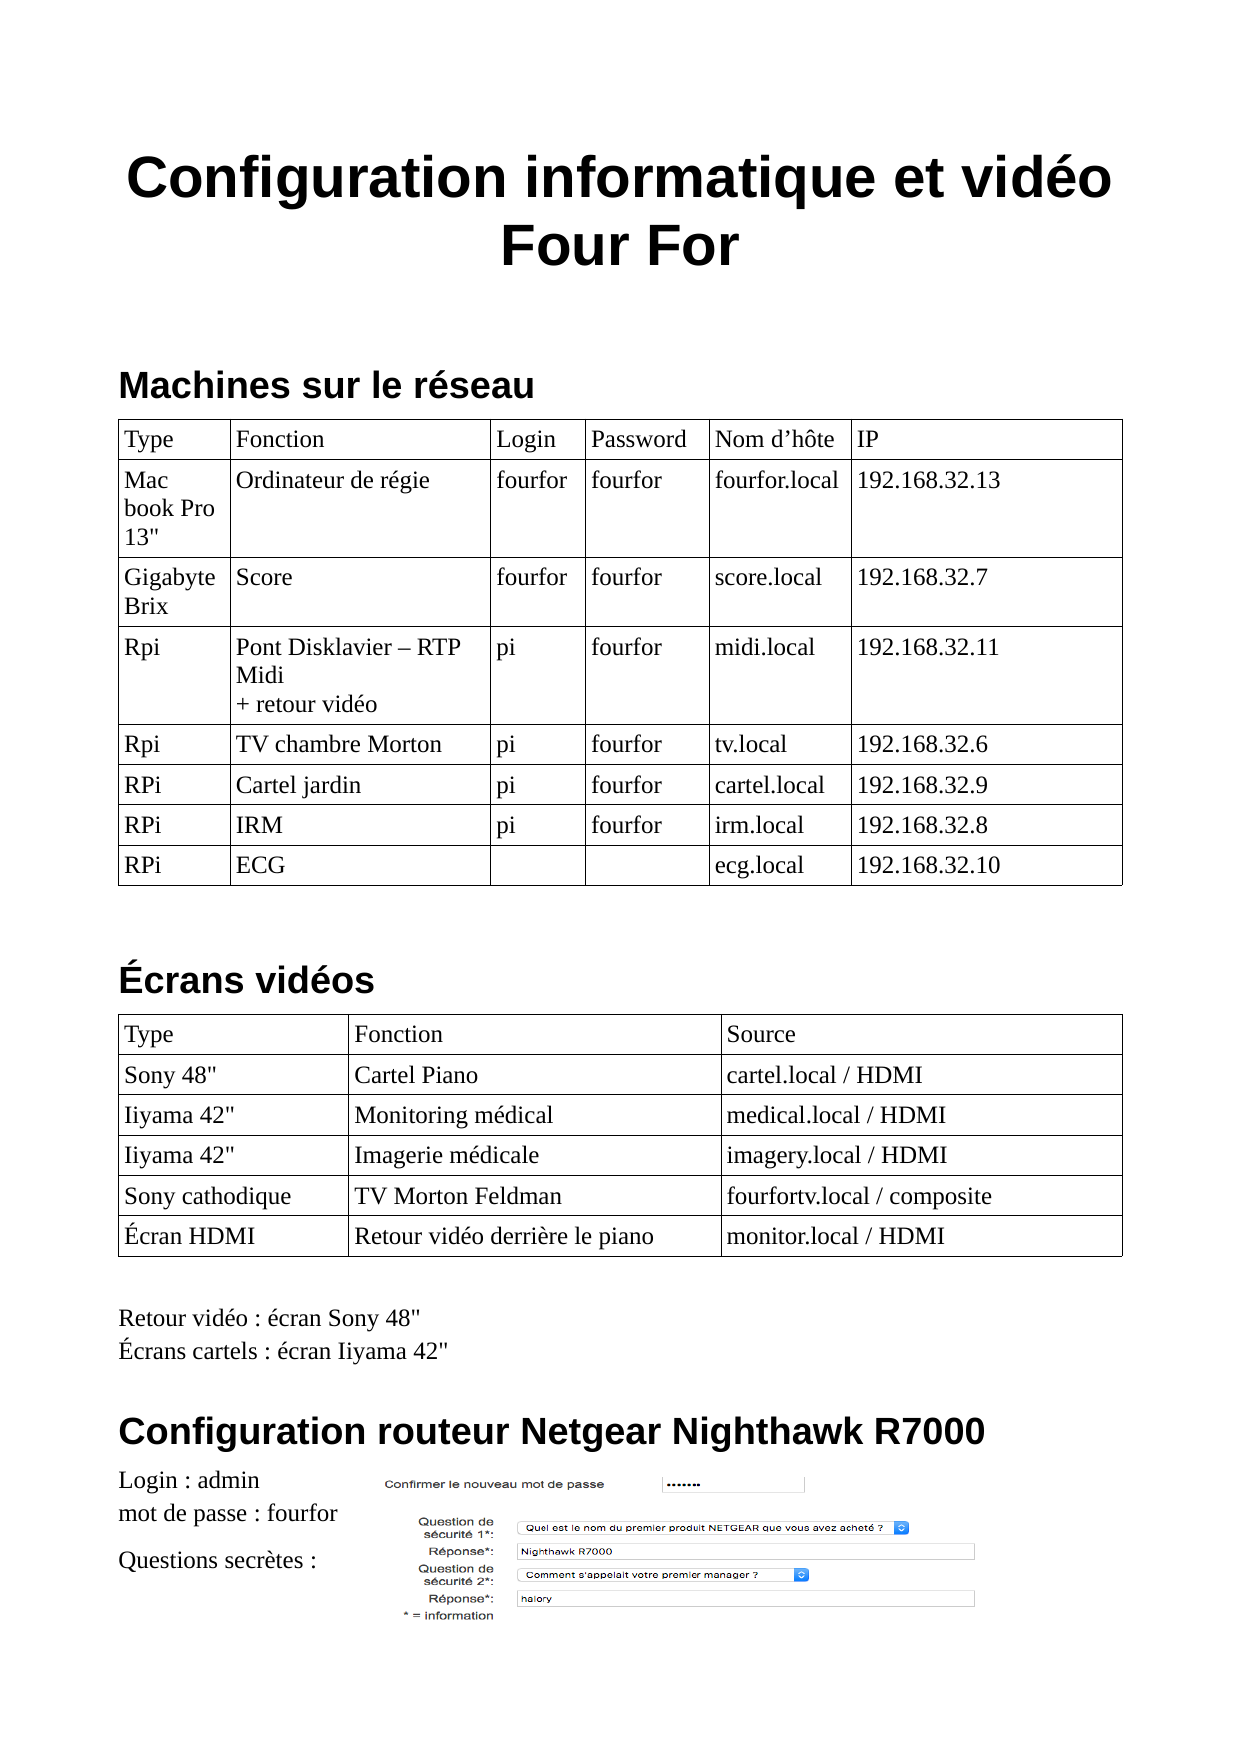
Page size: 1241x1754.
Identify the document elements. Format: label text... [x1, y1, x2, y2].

table_cell 192.168.32.7 [852, 558, 1122, 626]
picture [358, 1477, 985, 1621]
table_cell Sony cathodique [119, 1176, 348, 1215]
table_cell score.local [710, 558, 851, 626]
table_cell 192.168.32.13 [852, 460, 1122, 557]
table_cell Écran HDMI [119, 1216, 348, 1256]
table_cell fourfor [491, 558, 585, 626]
table_cell Rpi [119, 627, 230, 723]
table_cell RPi [119, 805, 230, 844]
table_cell 192.168.32.10 [852, 846, 1122, 885]
table_cell imagery.local / HDMI [722, 1136, 1122, 1175]
table_cell fourfor [491, 460, 585, 557]
table_cell Monitoring médical [349, 1095, 721, 1134]
table_cell cartel.local / HDMI [722, 1055, 1122, 1094]
table_cell Iiyama 42" [119, 1095, 348, 1134]
table_cell Sony 48" [119, 1055, 348, 1094]
table_cell cartel.local [710, 765, 851, 804]
table_cell 192.168.32.9 [852, 765, 1122, 804]
table_cell TV Morton Feldman [349, 1176, 721, 1215]
table_cell TV chambre Morton [231, 725, 490, 764]
table_header Fonction [231, 420, 490, 459]
table_header Password [586, 420, 709, 459]
table_cell pi [491, 725, 585, 764]
subtitle Machines sur le réseau [118, 362, 1122, 406]
table_cell fourfor.local [710, 460, 851, 557]
table_cell monitor.local / HDMI [722, 1216, 1122, 1256]
table_cell [586, 846, 709, 885]
table_cell Score [231, 558, 490, 626]
table_cell pi [491, 627, 585, 723]
subtitle Configuration routeur Netgear Nighthawk R7000 [118, 1409, 1122, 1452]
table_cell pi [491, 805, 585, 844]
text Questions secrètes : [118, 1546, 358, 1574]
table_cell fourfor [586, 460, 709, 557]
table_header Nom d’hôte [710, 420, 851, 459]
table_cell Cartel Piano [349, 1055, 721, 1094]
table_cell 192.168.32.8 [852, 805, 1122, 844]
table_cell Rpi [119, 725, 230, 764]
text [985, 1546, 1122, 1574]
table_header Source [722, 1015, 1122, 1054]
table_cell fourfor [586, 627, 709, 723]
table_cell Cartel jardin [231, 765, 490, 804]
table_cell medical.local / HDMI [722, 1095, 1122, 1134]
table_cell fourfor [586, 725, 709, 764]
table_cell Gigabyte Brix [119, 558, 230, 626]
table_cell Ordinateur de régie [231, 460, 490, 557]
table_cell 192.168.32.6 [852, 725, 1122, 764]
table_cell Imagerie médicale [349, 1136, 721, 1175]
table_header Type [119, 420, 230, 459]
table_header Fonction [349, 1015, 721, 1054]
table_cell fourfor [586, 558, 709, 626]
table_cell ecg.local [710, 846, 851, 885]
table_cell Pont Disklavier – RTP Midi + retour vidéo [231, 627, 490, 723]
table_cell ECG [231, 846, 490, 885]
table_cell tv.local [710, 725, 851, 764]
table_cell pi [491, 765, 585, 804]
table_header Type [119, 1015, 348, 1054]
title Configuration informatique et vidéo Four For [118, 143, 1122, 277]
table_cell RPi [119, 846, 230, 885]
table_cell midi.local [710, 627, 851, 723]
table_header IP [852, 420, 1122, 459]
table_cell fourfor [586, 765, 709, 804]
table_cell IRM [231, 805, 490, 844]
table_cell Retour vidéo derrière le piano [349, 1216, 721, 1256]
table_cell RPi [119, 765, 230, 804]
subtitle Écrans vidéos [118, 957, 1122, 1001]
text Retour vidéo : écran Sony 48" Écrans cartels : écran Iiyama 42" [118, 1303, 1122, 1365]
table_cell 192.168.32.11 [852, 627, 1122, 723]
text Login : admin mot de passe : fourfor [118, 1465, 1122, 1527]
table_cell Iiyama 42" [119, 1136, 348, 1175]
table_cell [491, 846, 585, 885]
table_header Login [491, 420, 585, 459]
table_cell fourfor [586, 805, 709, 844]
table_cell Mac book Pro 13" [119, 460, 230, 557]
table_cell fourfortv.local / composite [722, 1176, 1122, 1215]
table_cell irm.local [710, 805, 851, 844]
